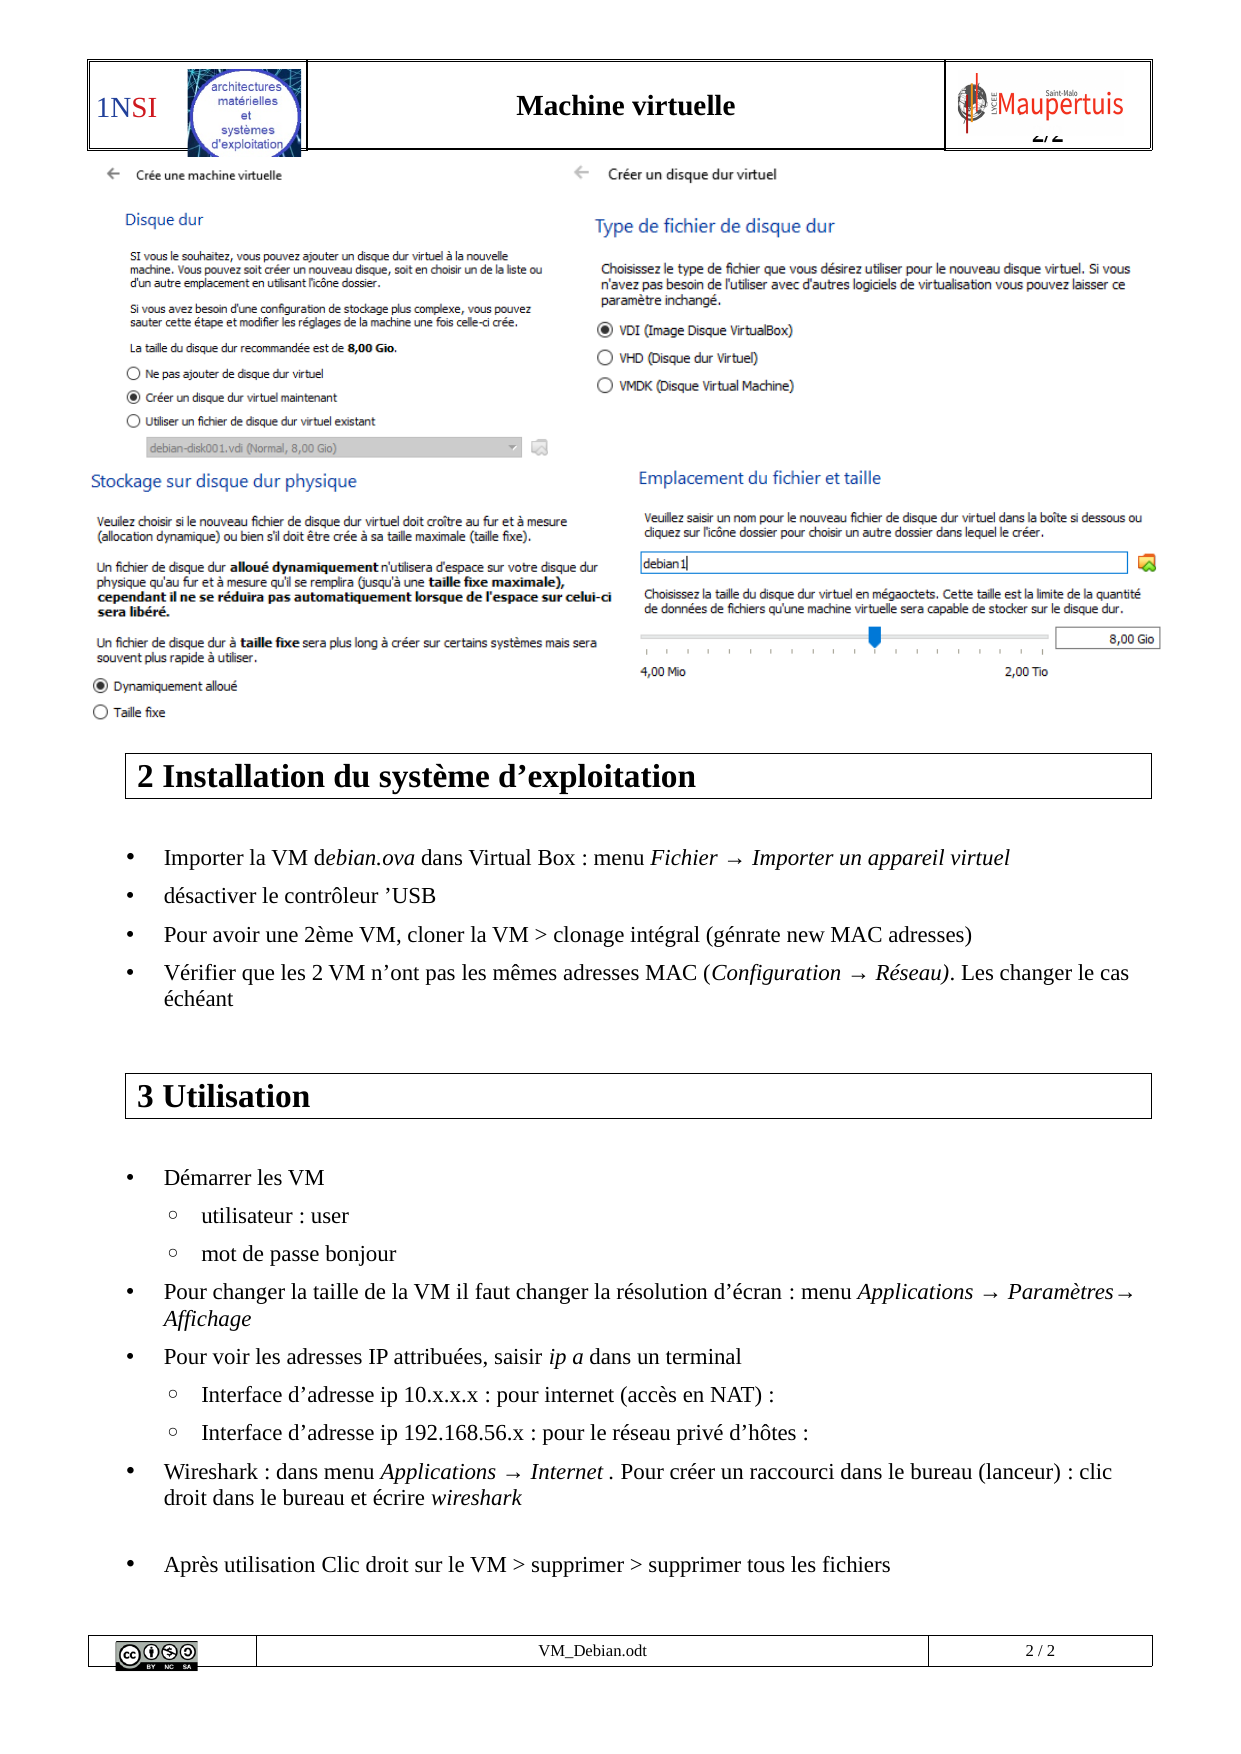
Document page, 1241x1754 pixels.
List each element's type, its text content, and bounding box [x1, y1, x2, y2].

subtitle Utilisation [126, 1074, 1151, 1118]
list Importer la VM debian.ova dans Virtual Box : menu Fichier → Importer un appareil virtuel [126, 844, 1152, 871]
picture [115, 1641, 198, 1672]
list Après utilisation Clic droit sur le VM > supprimer > supprimer tous les fichiers [126, 1551, 1152, 1578]
list Wireshark : dans menu Applications → Internet . Pour créer un raccourci dans le bureau (lanceur) : clic droit dans le bureau et écrire wireshark [126, 1458, 1152, 1511]
picture [572, 159, 1137, 398]
list Pour voir les adresses IP attribuées, saisir ip a dans un terminal [126, 1343, 1152, 1369]
list Démarrer les VM [126, 1164, 1152, 1190]
picture [84, 69, 617, 724]
list utilisateur : user [163, 1202, 1152, 1228]
list désactiver le contrôleur ’USB [126, 882, 1152, 909]
list Pour avoir une 2ème VM, cloner la VM > clonage intégral (génrate new MAC adresses) [126, 921, 1152, 947]
list Pour changer la taille de la VM il faut changer la résolution d’écran : menu Applications → Paramètres→ Affichage [126, 1278, 1152, 1331]
list mot de passe bonjour [163, 1240, 1152, 1267]
picture [635, 465, 1165, 684]
list Interface d’adresse ip 192.168.56.x : pour le réseau privé d’hôtes : [163, 1419, 1152, 1446]
subtitle Installation du système d’exploitation [126, 754, 1151, 798]
list Interface d’adresse ip 10.x.x.x : pour internet (accès en NAT) : [163, 1381, 1152, 1408]
list Vérifier que les 2 VM n’ont pas les mêmes adresses MAC (Configuration → Réseau). Les changer le cas échéant [126, 959, 1152, 1012]
picture [957, 70, 1125, 136]
